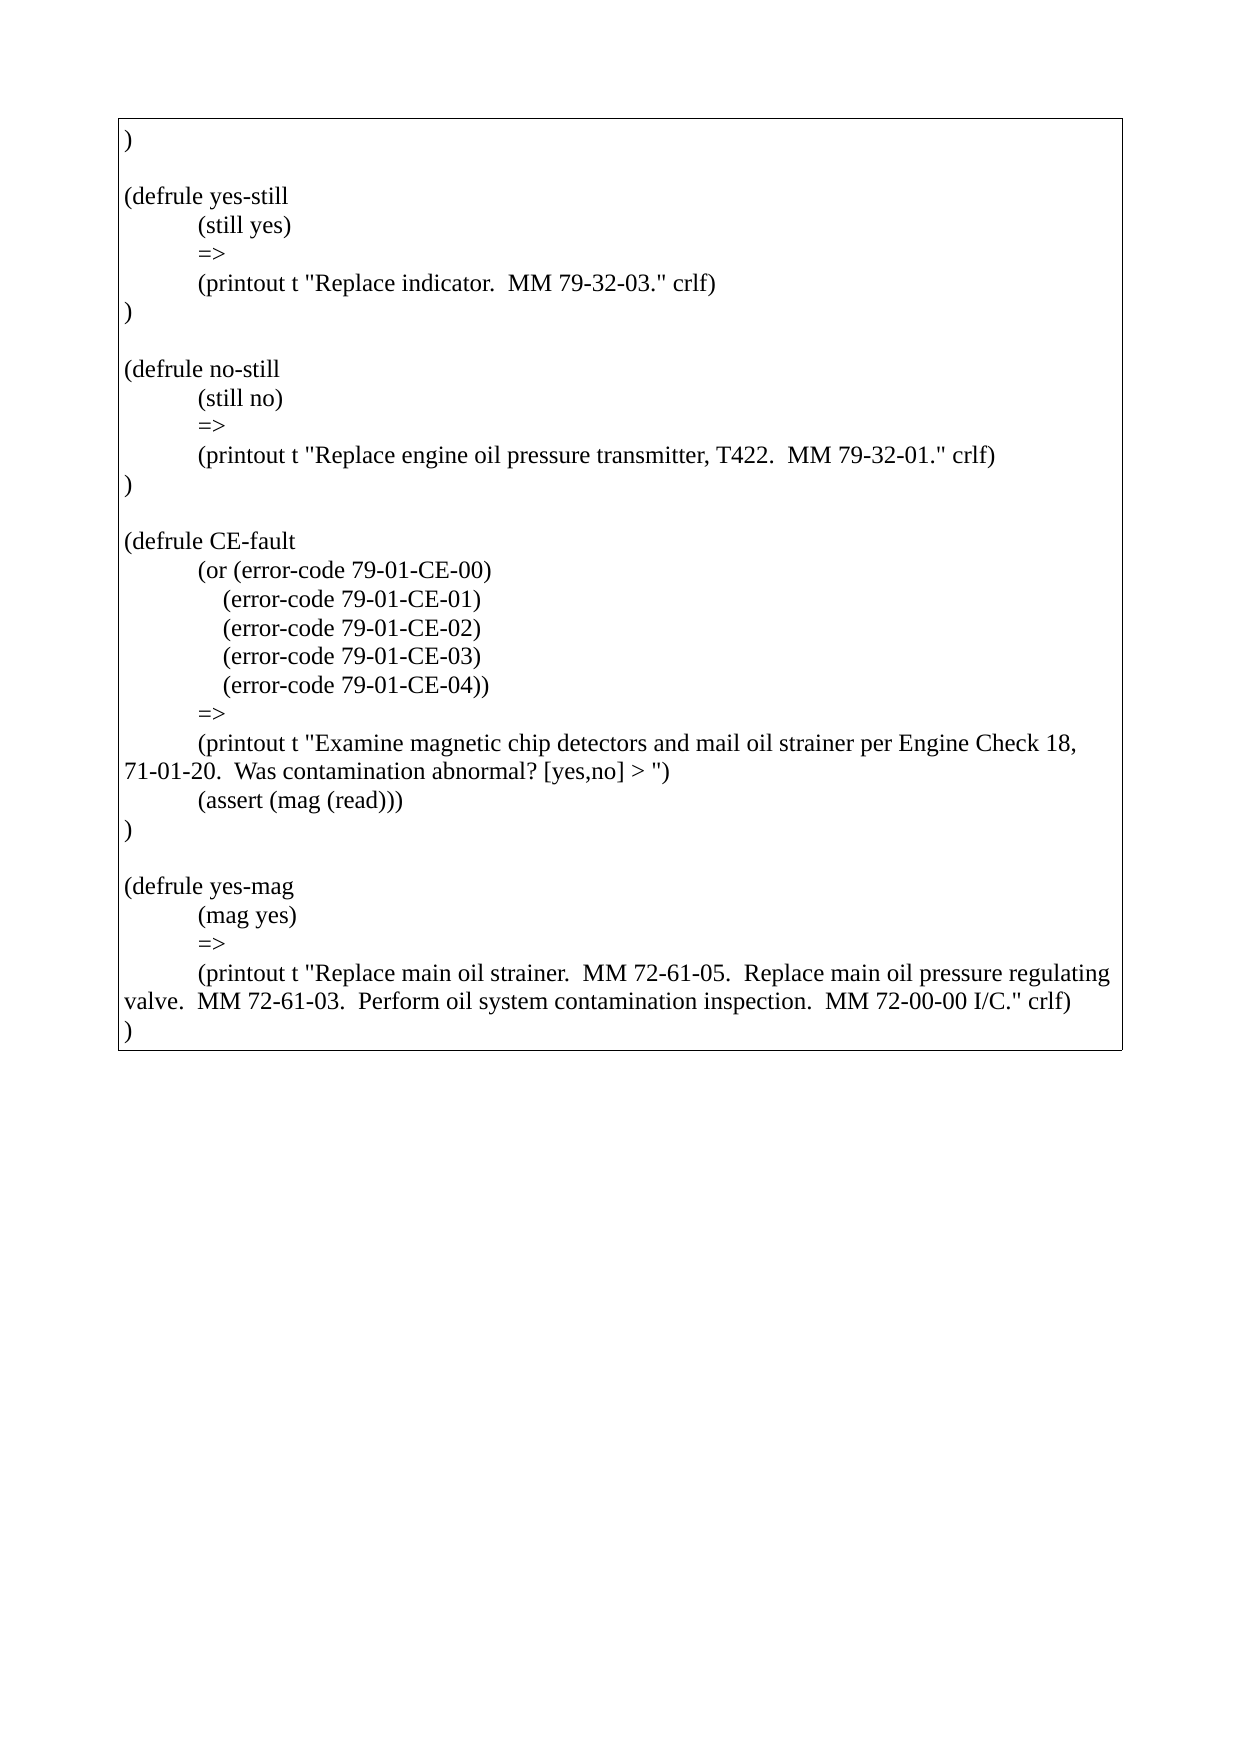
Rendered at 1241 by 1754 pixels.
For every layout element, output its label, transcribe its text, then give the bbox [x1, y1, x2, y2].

table_header ) (defrule yes-still (still yes) => (printout t "Replace indicator. MM 79-32-03." crlf) ) (defrule no-still (still no) => (printout t "Replace engine oil pressure transmitter, T422. MM 79-32-01." crlf) ) (defrule CE-fault (or (error-code 79-01-CE-00) (error-code 79-01-CE-01) (error-code 79-01-CE-02) (error-code 79-01-CE-03) (error-code 79-01-CE-04)) => (printout t "Examine magnetic chip detectors and mail oil strainer per Engine Check 18, 71-01-20. Was contamination abnormal? [yes,no] > ") (assert (mag (read))) ) (defrule yes-mag (mag yes) => (printout t "Replace main oil strainer. MM 72-61-05. Replace main oil pressure regulating valve. MM 72-61-03. Perform oil system contamination inspection. MM 72-00-00 I/C." crlf) ) [119, 119, 1122, 1050]
